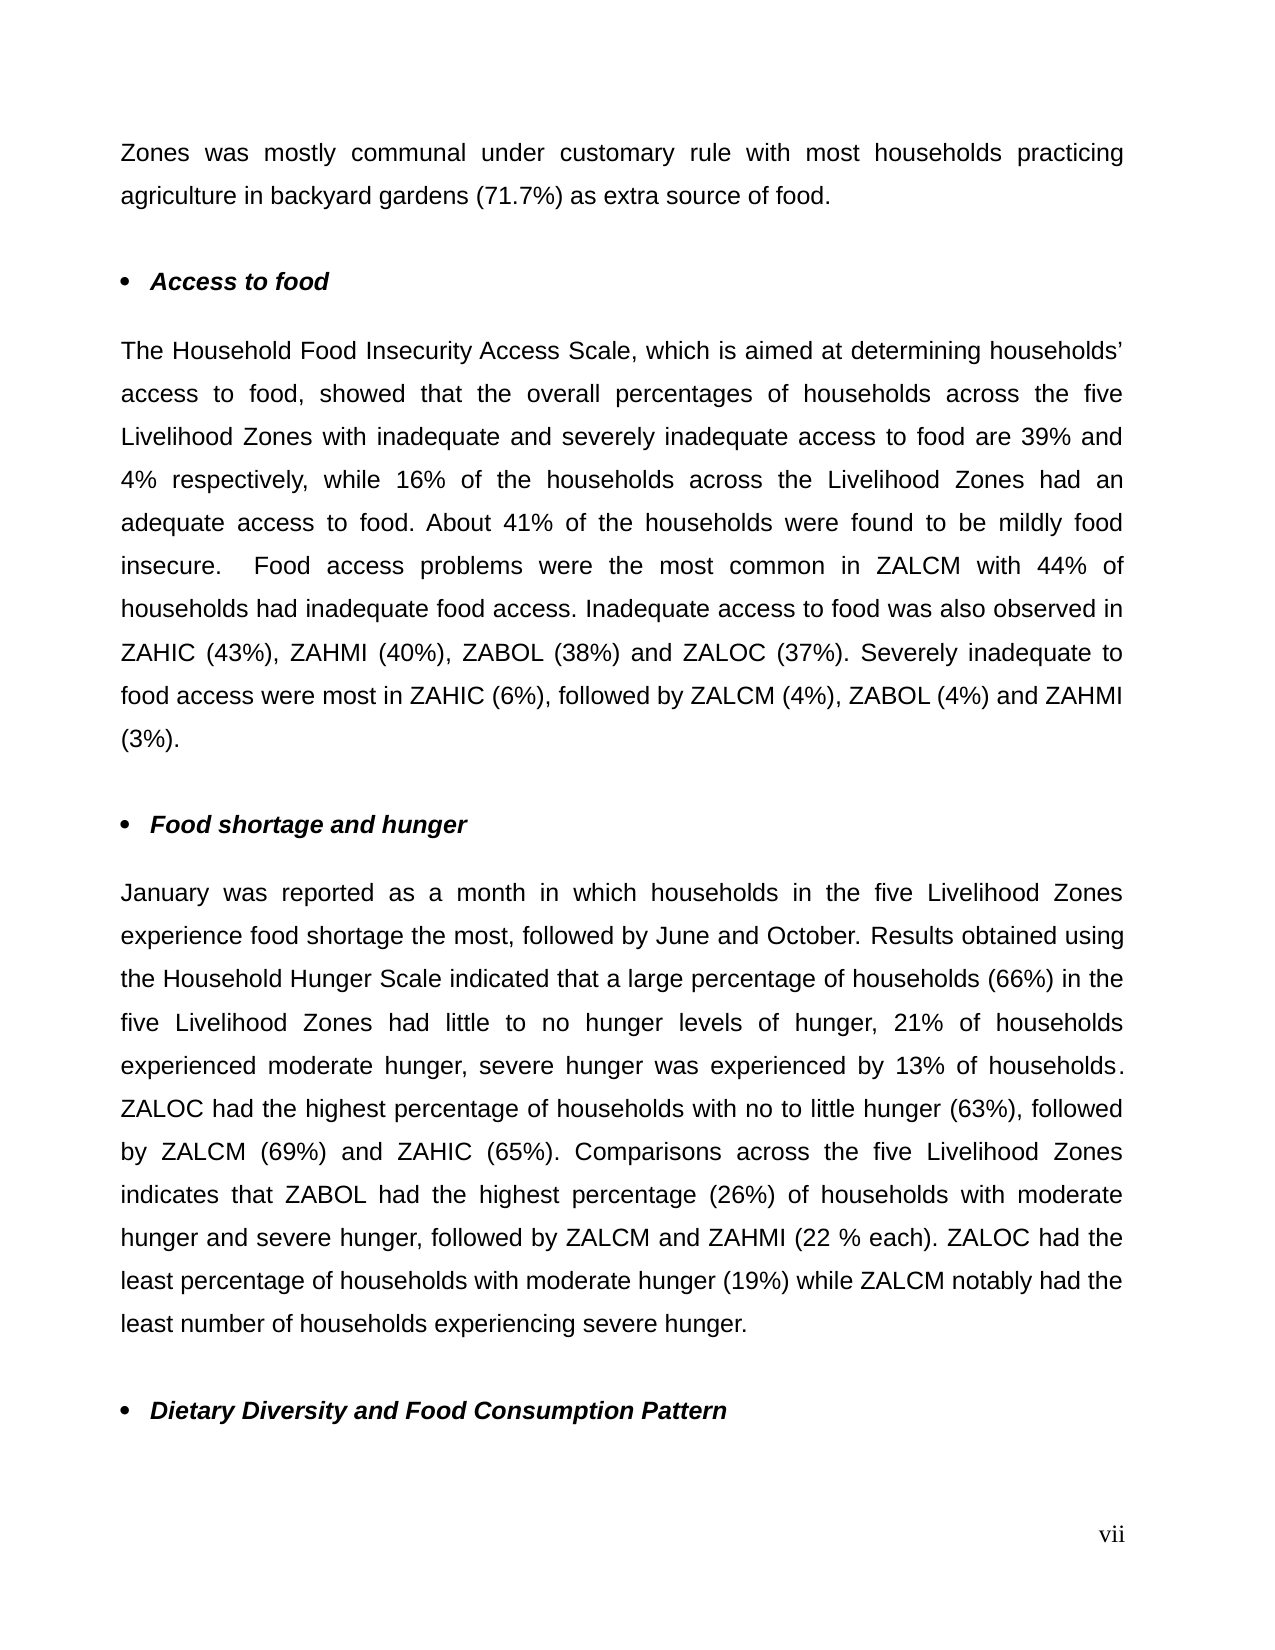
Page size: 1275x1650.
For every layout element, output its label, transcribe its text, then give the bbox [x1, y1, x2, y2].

list Food shortage and hunger [120, 810, 1125, 839]
text Zones was mostly communal under customary rule with most households practicing agriculture in backyard gardens (71.7%) as extra source of food. [120, 138, 1125, 210]
text The Household Food Insecurity Access Scale, which is aimed at determining households’ access to food, showed that the overall percentages of households across the five Livelihood Zones with inadequate and severely inadequate access to food are 39% and 4% respectively, while 16% of the households across the Livelihood Zones had an adequate access to food. About 41% of the households were found to be mildly food insecure. Food access problems were the most common in ZALCM with 44% of households had inadequate food access. Inadequate access to food was also observed in ZAHIC (43%), ZAHMI (40%), ZABOL (38%) and ZALOC (37%). Severely inadequate to food access were most in ZAHIC (6%), followed by ZALCM (4%), ZABOL (4%) and ZAHMI (3%). [121, 336, 1125, 752]
text January was reported as a month in which households in the five Livelihood Zones experience food shortage the most, followed by June and October. Results obtained using the Household Hunger Scale indicated that a large percentage of households (66%) in the five Livelihood Zones had little to no hunger levels of hunger, 21% of households experienced moderate hunger, severe hunger was experienced by 13% of households. ZALOC had the highest percentage of households with no to little hunger (63%), followed by ZALCM (69%) and ZAHIC (65%). Comparisons across the five Livelihood Zones indicates that ZABOL had the highest percentage (26%) of households with moderate hunger and severe hunger, followed by ZALCM and ZAHMI (22 % each). ZALOC had the least percentage of households with moderate hunger (19%) while ZALCM notably had the least number of households experiencing severe hunger. [120, 878, 1125, 1338]
list Dietary Diversity and Food Consumption Pattern [120, 1396, 1125, 1424]
list Access to food [120, 267, 1125, 296]
